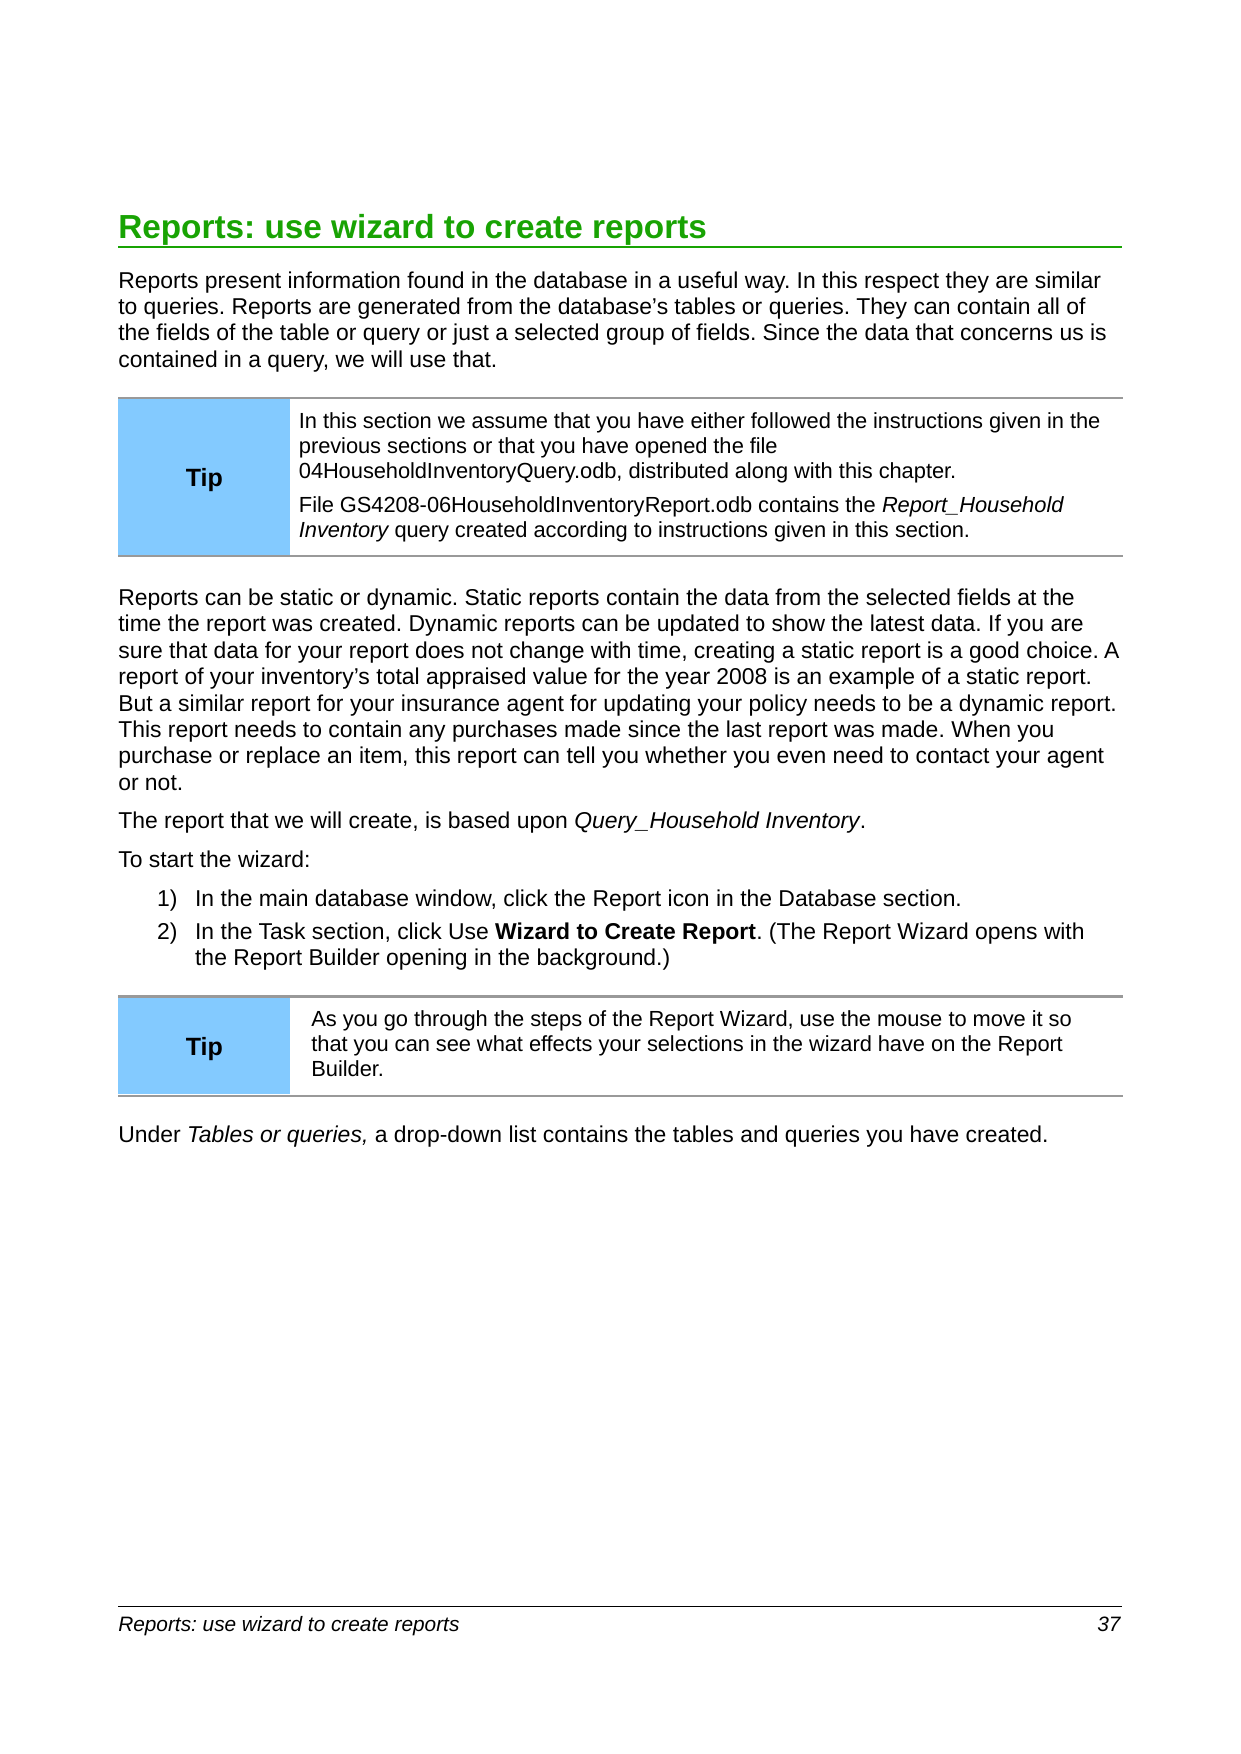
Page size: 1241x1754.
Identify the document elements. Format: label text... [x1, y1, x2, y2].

table_header As you go through the steps of the Report Wizard, use the mouse to move it so that you can see what effects your selections in the wizard have on the Report Builder. [290, 998, 1123, 1094]
table_header In this section we assume that you have either followed the instructions given in the previous sections or that you have opened the file 04HouseholdInventoryQuery.odb, distributed along with this chapter. File GS4208-06HouseholdInventoryReport.odb contains the Report_Household Inventory query created according to instructions given in this section. [290, 399, 1123, 555]
text The report that we will create, is based upon Query_Household Inventory. [118, 807, 1122, 834]
text To start the wizard: [118, 846, 1122, 873]
text Reports present information found in the database in a useful way. In this respect they are similar to queries. Reports are generated from the database’s tables or queries. They can contain all of the fields of the table or query or just a selected group of fields. Since the data that concerns us is contained in a query, we will use that. [118, 267, 1122, 372]
subtitle Reports: use wizard to create reports [118, 207, 1122, 246]
text Reports can be static or dynamic. Static reports contain the data from the selected fields at the time the report was created. Dynamic reports can be updated to show the latest data. If you are sure that data for your report does not change with time, creating a static report is a good choice. A report of your inventory’s total appraised value for the year 2008 is an example of a static report. But a similar report for your insurance agent for updating your policy needs to be a dynamic report. This report needs to contain any purchases made since the last report was made. When you purchase or replace an item, this report can tell you whether you even need to contact your agent or not. [118, 584, 1122, 795]
text Under Tables or queries, a drop-down list contains the tables and queries you have created. [118, 1121, 1122, 1147]
list In the Task section, click Use Wizard to Create Report. (The Report Wizard opens with the Report Builder opening in the background.) [177, 918, 1122, 970]
list In the main database window, click the Report icon in the Database section. [177, 885, 1122, 911]
table_header Tip [118, 998, 290, 1094]
table_header Tip [118, 399, 290, 555]
